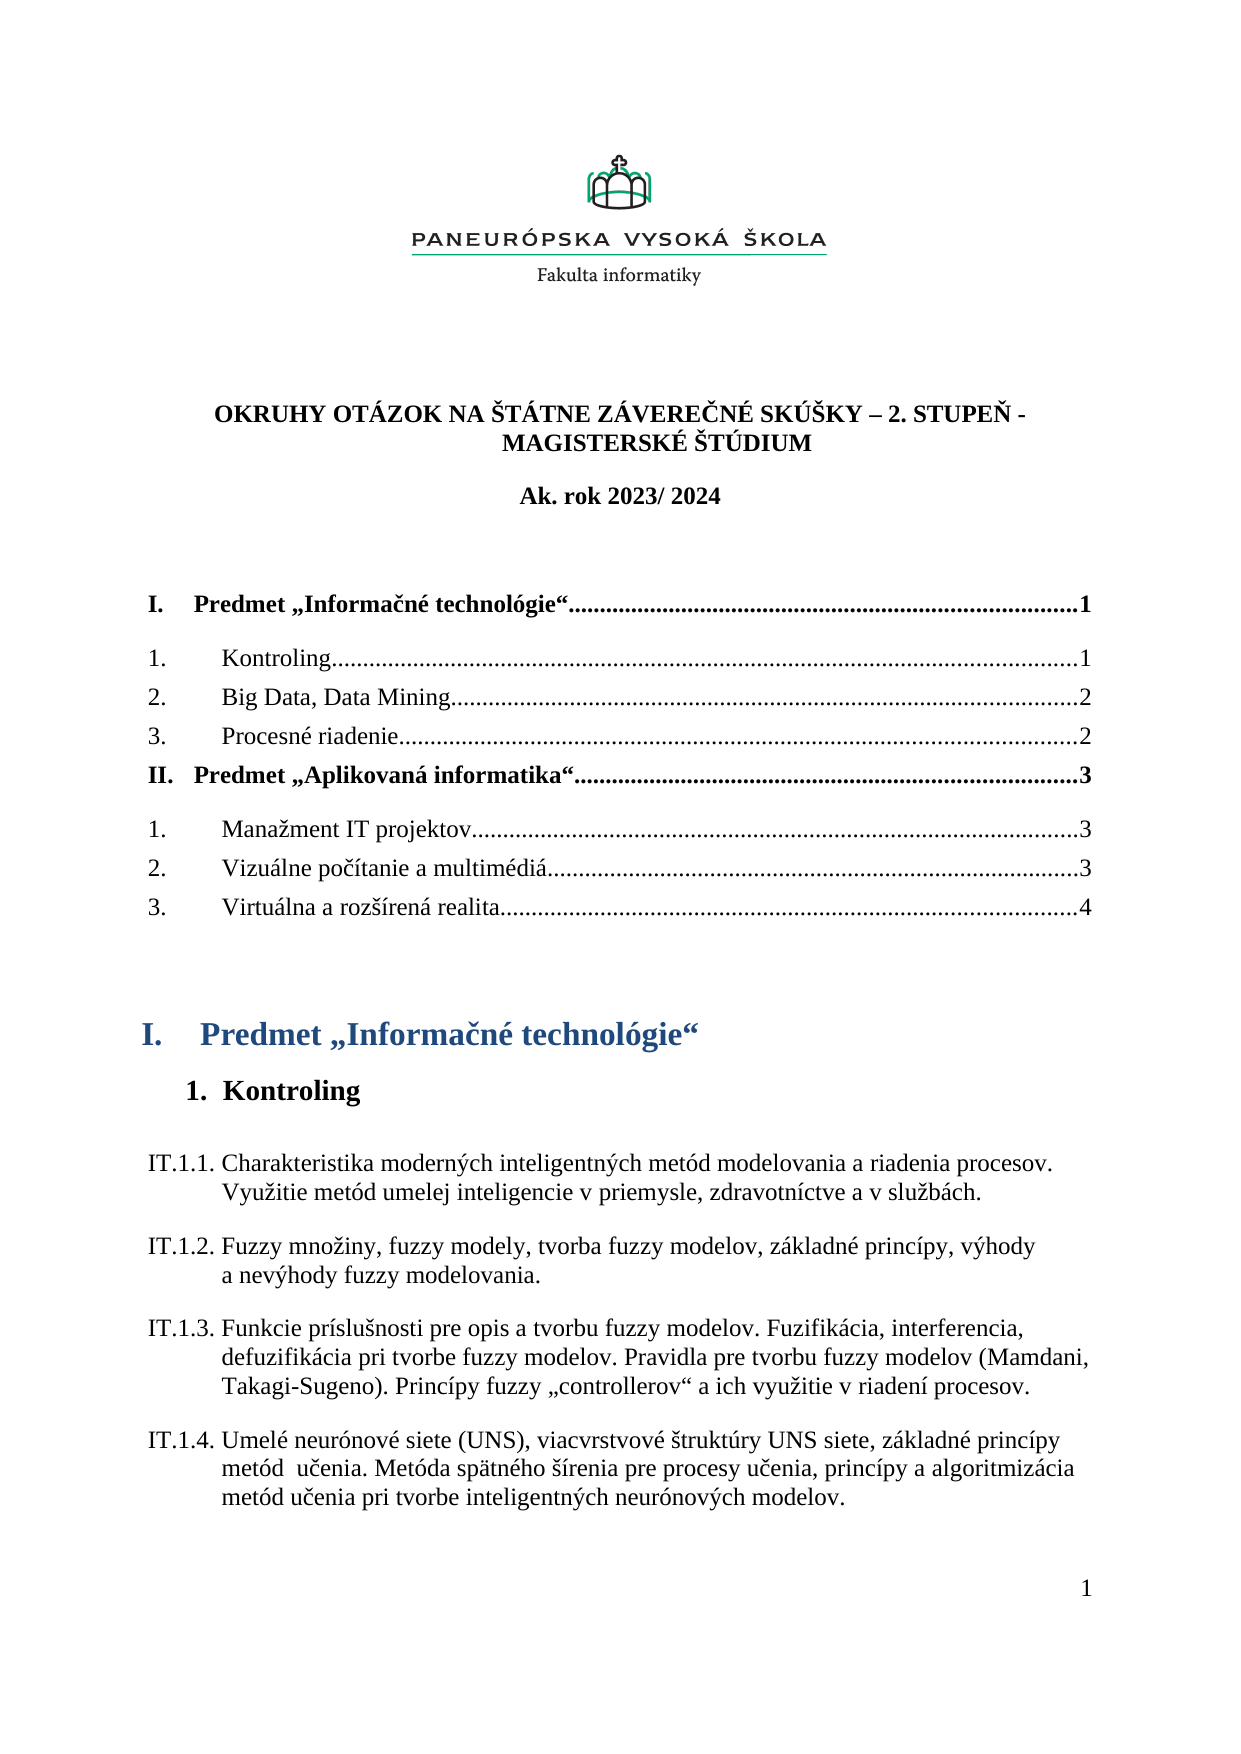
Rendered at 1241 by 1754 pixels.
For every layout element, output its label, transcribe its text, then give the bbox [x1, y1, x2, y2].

text IT.1.1. Charakteristika moderných inteligentných metód modelovania a riadenia procesov. Využitie metód umelej inteligencie v priemysle, zdravotníctve a v službách. [148, 1148, 1093, 1206]
text II. Predmet „Aplikovaná informatika“ 3 [148, 760, 1093, 789]
text I. Predmet „Informačné technológie“ 1 [148, 589, 1093, 618]
text 3. Virtuálna a rozšírená realita 4 [148, 892, 1093, 921]
subtitle Predmet „Informačné technológie“ [162, 1014, 1093, 1052]
picture [383, 147, 856, 292]
text 1. Kontroling 1 [148, 643, 1093, 671]
text 2. Vizuálne počítanie a multimédiá 3 [148, 853, 1093, 882]
subtitle Kontroling [185, 1073, 1093, 1107]
text 3. Procesné riadenie 2 [148, 721, 1093, 750]
text IT.1.4. Umelé neurónové siete (UNS), viacvrstvové štruktúry UNS siete, základné princípy metód učenia. Metóda spätného šírenia pre procesy učenia, princípy a algoritmizácia metód učenia pri tvorbe inteligentných neurónových modelov. [148, 1425, 1093, 1511]
text IT.1.3. Funkcie príslušnosti pre opis a tvorbu fuzzy modelov. Fuzifikácia, interferencia, defuzifikácia pri tvorbe fuzzy modelov. Pravidla pre tvorbu fuzzy modelov (Mamdani, Takagi-Sugeno). Princípy fuzzy „controllerov“ a ich využitie v riadení procesov. [148, 1313, 1093, 1400]
text Ak. rok 2023/ 2024 [148, 481, 1093, 510]
text OKRUHY OTÁZOK NA ŠTÁTNE ZÁVEREČNÉ SKÚŠKY – 2. STUPEŇ - MAGISTERSKÉ ŠTÚDIUM [148, 399, 1093, 456]
text IT.1.2. Fuzzy množiny, fuzzy modely, tvorba fuzzy modelov, základné princípy, výhody a nevýhody fuzzy modelovania. [148, 1231, 1093, 1288]
text 1. Manažment IT projektov 3 [148, 814, 1093, 843]
text 2. Big Data, Data Mining 2 [148, 682, 1093, 711]
